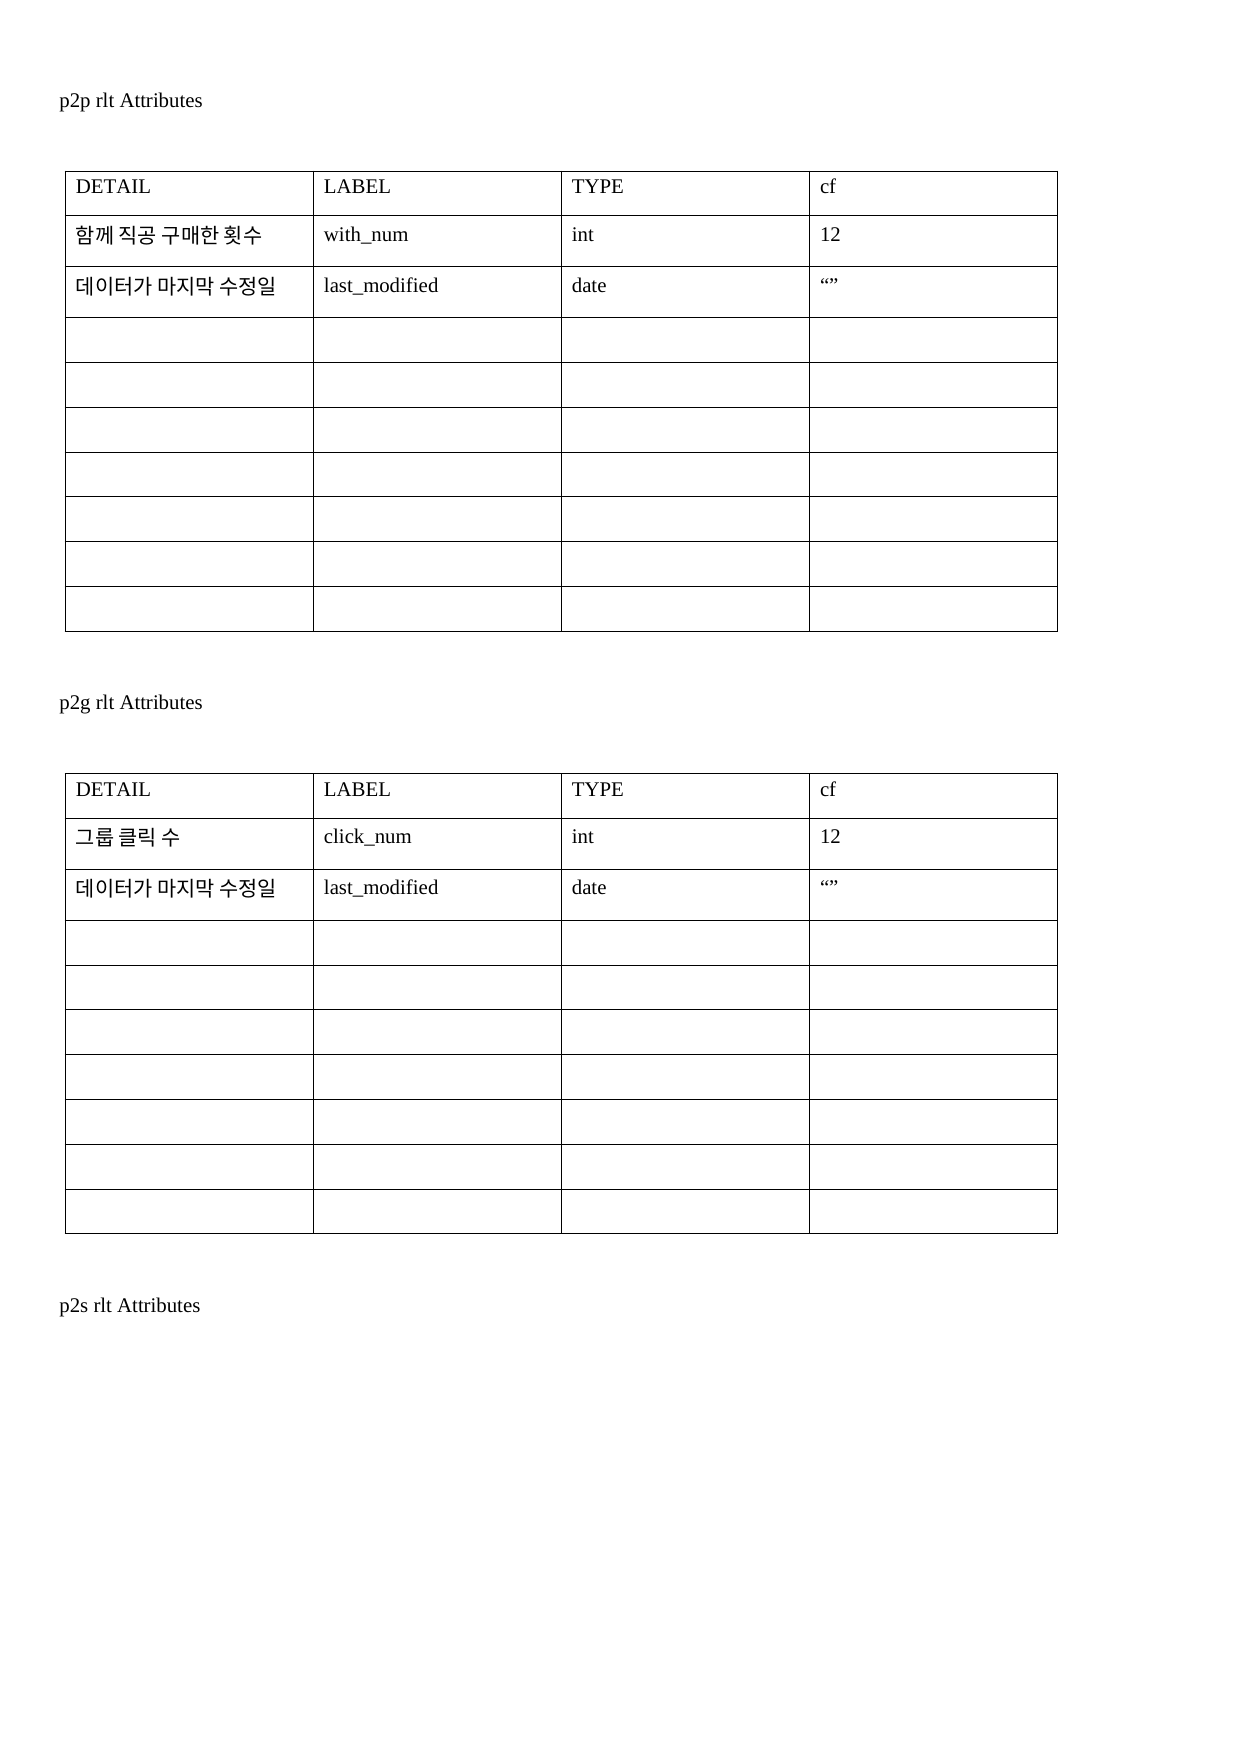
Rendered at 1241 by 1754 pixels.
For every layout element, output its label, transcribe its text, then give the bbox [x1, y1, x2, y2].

table_cell 12 [810, 819, 1057, 869]
table_cell [314, 363, 561, 407]
table_cell [810, 1055, 1057, 1099]
table_cell [562, 1010, 809, 1054]
table_cell [810, 1100, 1057, 1144]
table_cell int [562, 216, 809, 266]
table_header LABEL [314, 172, 561, 215]
table_cell [66, 318, 313, 362]
table_cell [66, 587, 313, 631]
table_cell [810, 408, 1057, 452]
table_header DETAIL [66, 172, 313, 215]
table_cell 12 [810, 216, 1057, 266]
table_cell [66, 1100, 313, 1144]
table_cell [314, 497, 561, 541]
table_cell [562, 1100, 809, 1144]
table_cell [810, 1010, 1057, 1054]
table_cell [562, 1055, 809, 1099]
table_cell 그룹 클릭 수 [66, 819, 313, 869]
table_cell [810, 363, 1057, 407]
table_cell [810, 497, 1057, 541]
table_cell [810, 1145, 1057, 1188]
table_cell [314, 966, 561, 1009]
table_cell 데이터가 마지막 수정일 [66, 267, 313, 317]
table_cell 데이터가 마지막 수정일 [66, 870, 313, 920]
table_cell [314, 1010, 561, 1054]
table_cell [66, 966, 313, 1009]
table_cell [562, 1190, 809, 1233]
table_cell [314, 542, 561, 586]
table_cell [810, 587, 1057, 631]
table_header DETAIL [66, 774, 313, 818]
table_cell 함께 직공 구매한 횟수 [66, 216, 313, 266]
table_cell [314, 587, 561, 631]
table_cell [314, 453, 561, 496]
table_cell [562, 542, 809, 586]
table_cell [66, 921, 313, 964]
table_cell [66, 1190, 313, 1233]
table_cell with_num [314, 216, 561, 266]
table_header TYPE [562, 774, 809, 818]
table_cell “” [810, 870, 1057, 920]
table_cell [314, 1190, 561, 1233]
table_cell [66, 1055, 313, 1099]
table_cell last_modified [314, 870, 561, 920]
table_cell “” [810, 267, 1057, 317]
table_cell [314, 1145, 561, 1188]
table_cell [562, 408, 809, 452]
table_cell [66, 453, 313, 496]
table_cell [562, 363, 809, 407]
table_cell [562, 1145, 809, 1188]
table_cell last_modified [314, 267, 561, 317]
table_cell [562, 587, 809, 631]
table_header LABEL [314, 774, 561, 818]
table_cell [66, 363, 313, 407]
text p2s rlt Attributes [59, 1293, 1181, 1317]
text p2p rlt Attributes [59, 88, 1181, 112]
table_cell [562, 966, 809, 1009]
table_cell click_num [314, 819, 561, 869]
table_cell [66, 1145, 313, 1188]
table_cell [810, 966, 1057, 1009]
table_cell [810, 1190, 1057, 1233]
table_cell date [562, 870, 809, 920]
table_cell [562, 453, 809, 496]
table_cell int [562, 819, 809, 869]
table_cell [314, 408, 561, 452]
table_cell [66, 1010, 313, 1054]
table_cell [810, 318, 1057, 362]
table_cell [810, 921, 1057, 964]
table_cell [562, 318, 809, 362]
table_cell [66, 497, 313, 541]
table_header TYPE [562, 172, 809, 215]
table_header cf [810, 774, 1057, 818]
table_cell [314, 921, 561, 964]
table_cell [66, 542, 313, 586]
table_cell [314, 1100, 561, 1144]
table_header cf [810, 172, 1057, 215]
table_cell [562, 921, 809, 964]
table_cell [314, 1055, 561, 1099]
table_cell [810, 453, 1057, 496]
table_cell [810, 542, 1057, 586]
table_cell date [562, 267, 809, 317]
table_cell [314, 318, 561, 362]
text p2g rlt Attributes [59, 690, 1181, 714]
table_cell [562, 497, 809, 541]
table_cell [66, 408, 313, 452]
